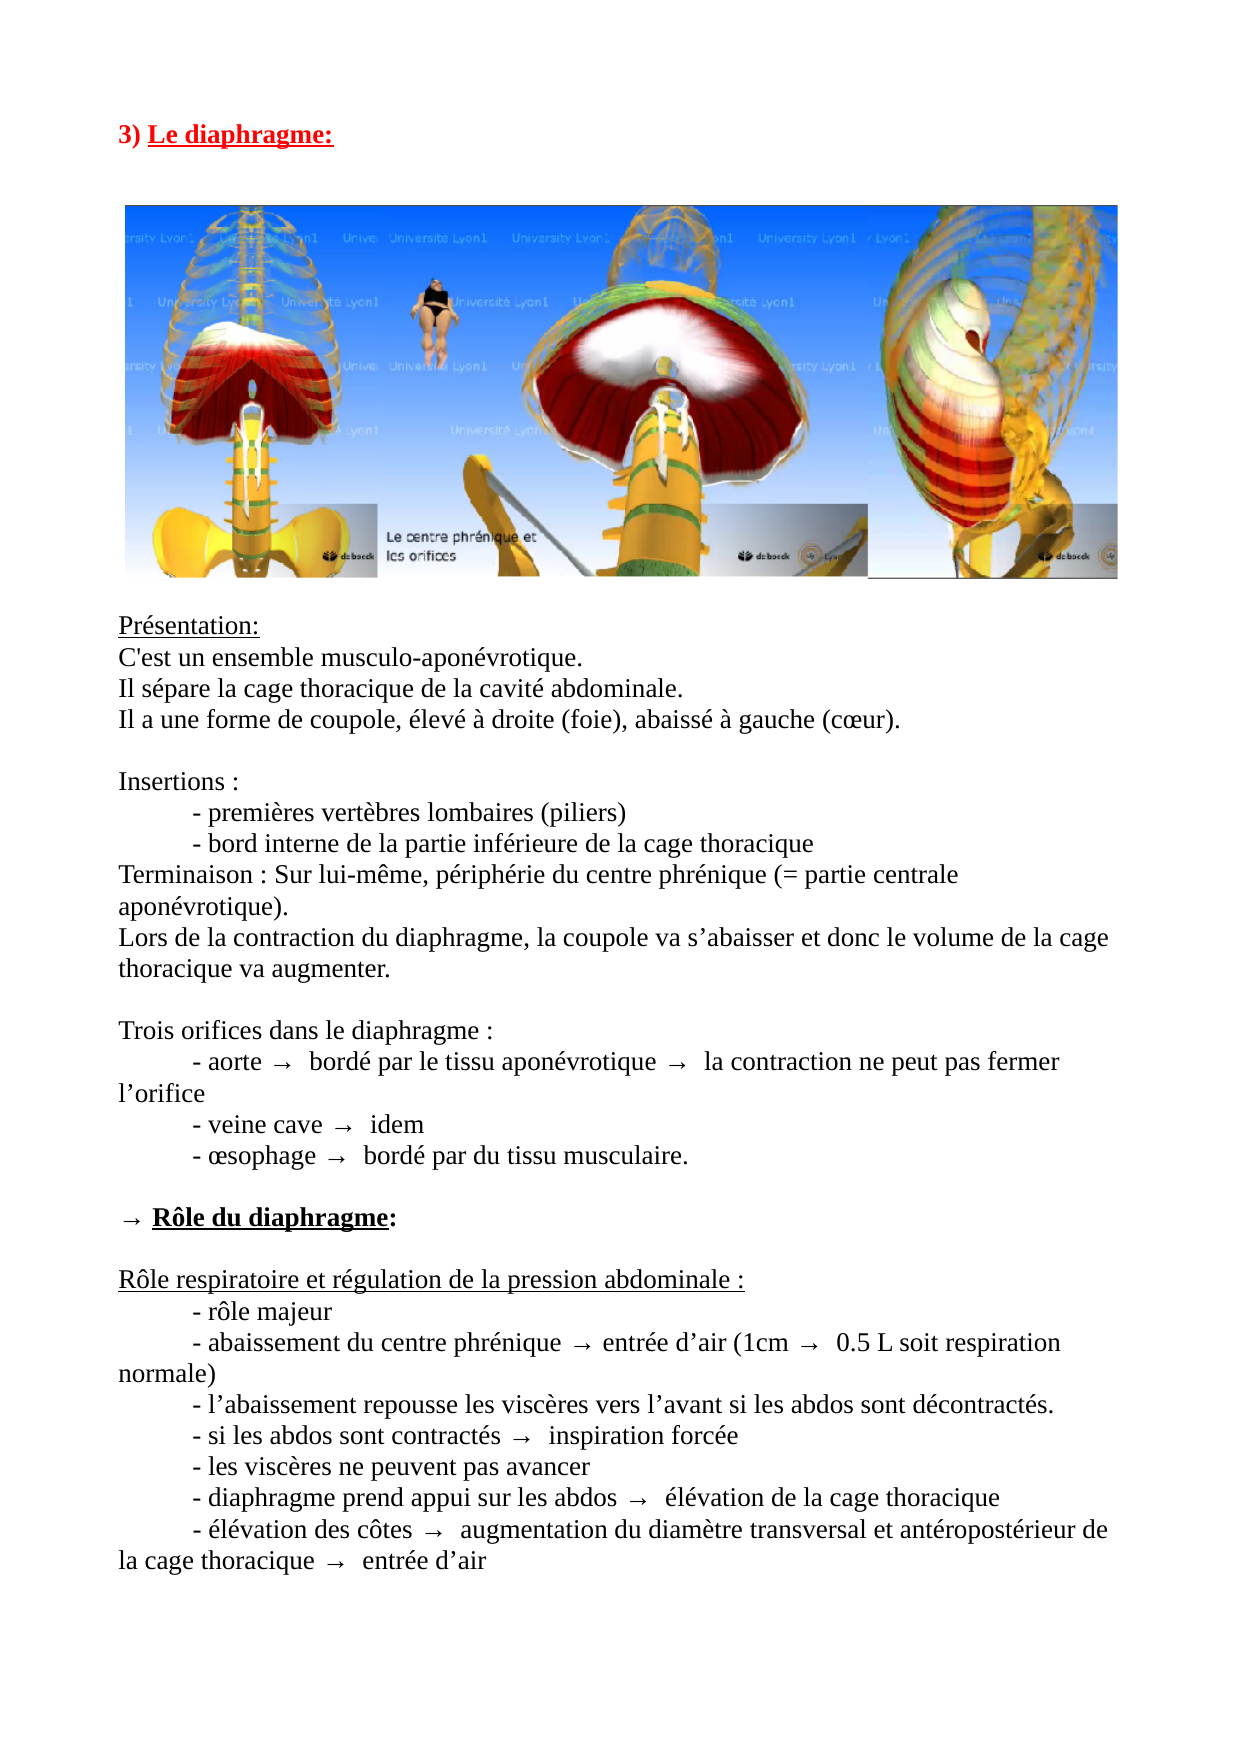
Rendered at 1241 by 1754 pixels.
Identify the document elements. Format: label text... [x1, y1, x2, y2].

text - bord interne de la partie inférieure de la cage thoracique [118, 827, 1122, 859]
text - veine cave → idem [118, 1108, 1122, 1139]
text Trois orifices dans le diaphragme : [118, 1014, 1122, 1046]
text Rôle respiratoire et régulation de la pression abdominale : [118, 1263, 1122, 1295]
text Insertions : [118, 765, 1122, 796]
text - les viscères ne peuvent pas avancer [118, 1450, 1122, 1482]
text Lors de la contraction du diaphragme, la coupole va s’abaisser et donc le volume de la cage thoracique va augmenter. [118, 921, 1122, 983]
text - l’abaissement repousse les viscères vers l’avant si les abdos sont décontractés. [118, 1388, 1122, 1419]
text 3) Le diaphragme: [118, 118, 1122, 149]
text - abaissement du centre phrénique → entrée d’air (1cm → 0.5 L soit respiration normale) [118, 1326, 1122, 1388]
text - premières vertèbres lombaires (piliers) [118, 796, 1122, 827]
picture [125, 205, 1118, 579]
text - rôle majeur [118, 1295, 1122, 1326]
text Il sépare la cage thoracique de la cavité abdominale. [118, 672, 1122, 703]
text Il a une forme de coupole, élevé à droite (foie), abaissé à gauche (cœur). [118, 703, 1122, 734]
text - aorte → bordé par le tissu aponévrotique → la contraction ne peut pas fermer l’orifice [118, 1046, 1122, 1108]
text → Rôle du diaphragme: [118, 1201, 1122, 1232]
text - si les abdos sont contractés → inspiration forcée [118, 1419, 1122, 1450]
text - élévation des côtes → augmentation du diamètre transversal et antéropostérieur de la cage thoracique → entrée d’air [118, 1513, 1122, 1575]
text - œsophage → bordé par du tissu musculaire. [118, 1139, 1122, 1170]
text Terminaison : Sur lui-même, périphérie du centre phrénique (= partie centrale aponévrotique). [118, 859, 1122, 921]
text Présentation: [118, 609, 1122, 641]
text - diaphragme prend appui sur les abdos → élévation de la cage thoracique [118, 1482, 1122, 1513]
text C'est un ensemble musculo-aponévrotique. [118, 641, 1122, 672]
